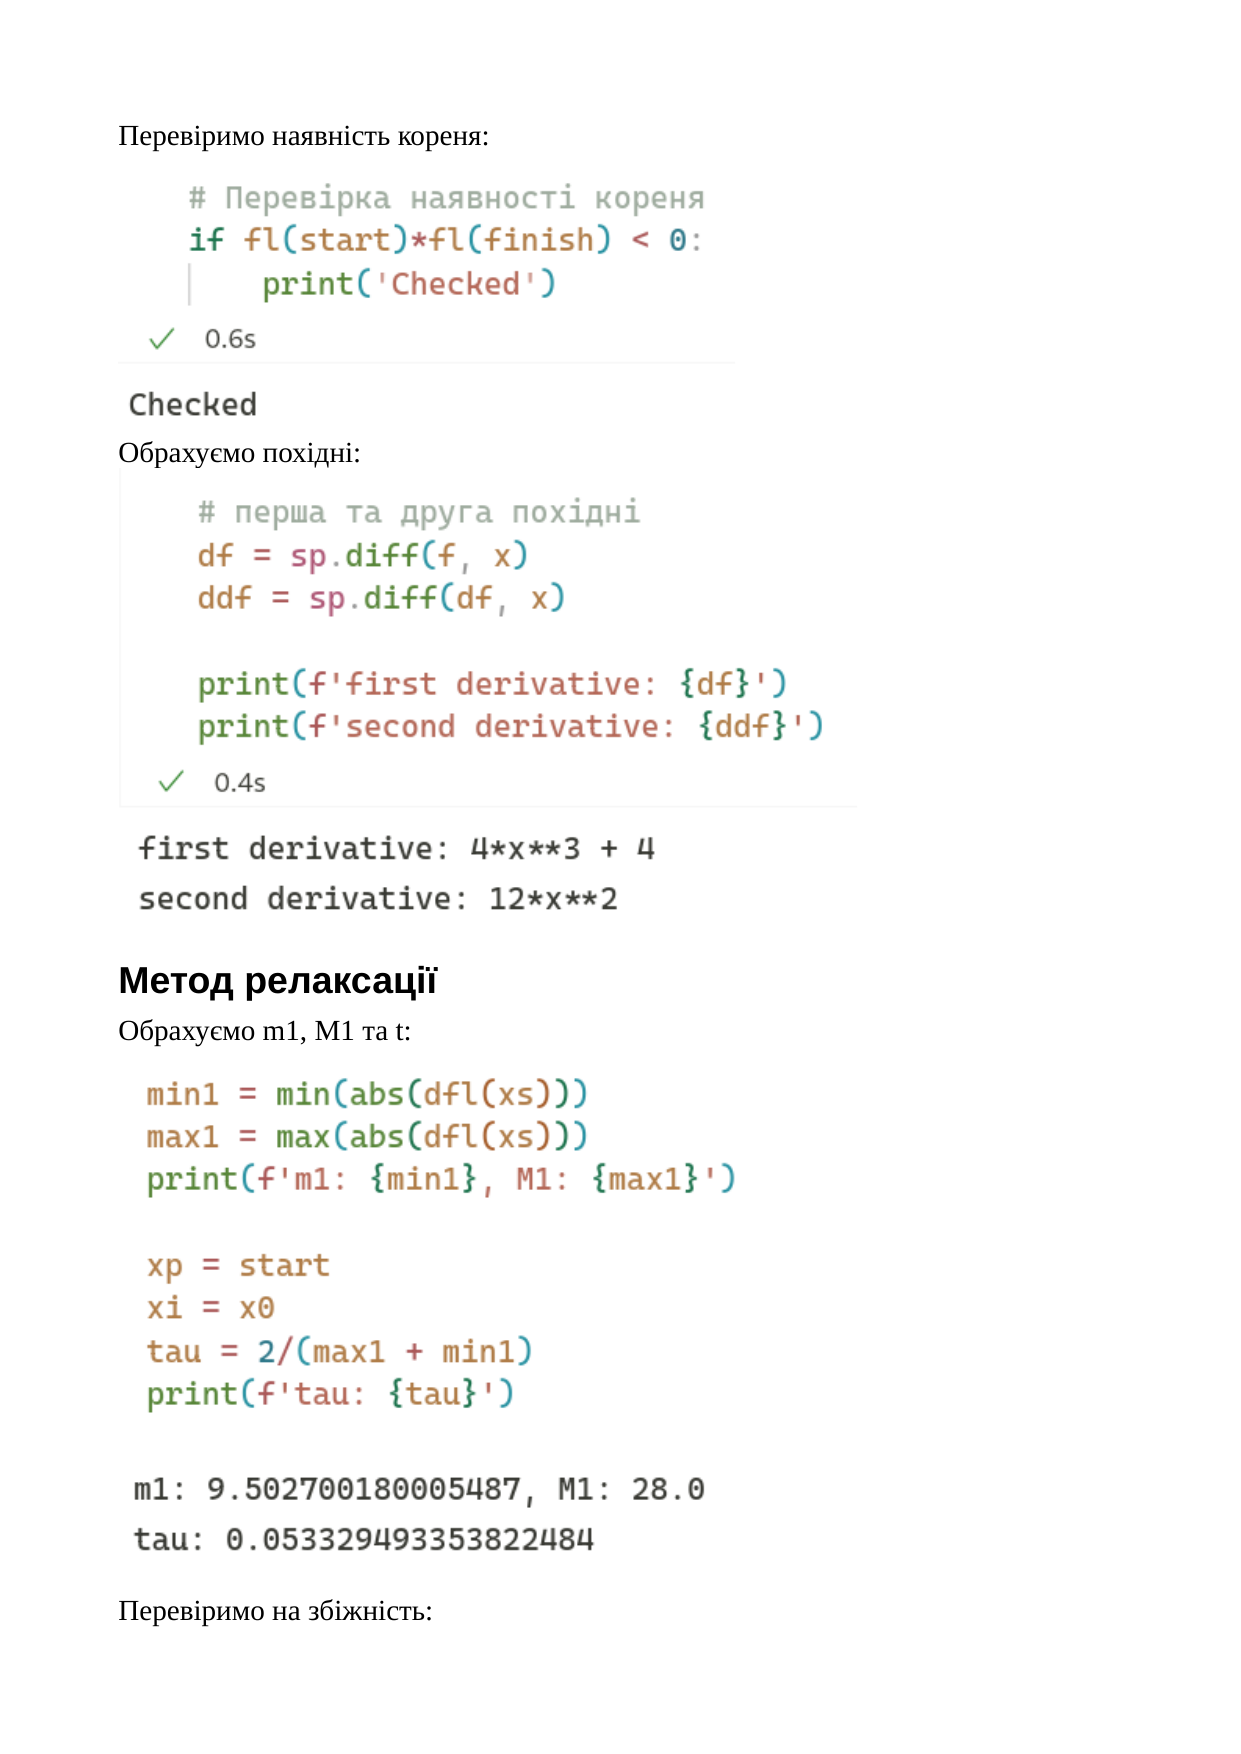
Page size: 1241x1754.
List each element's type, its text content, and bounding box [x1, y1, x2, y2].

text Обрахуємо m1, M1 та t: [118, 1013, 1122, 1047]
picture [118, 468, 858, 933]
picture [118, 1448, 737, 1574]
picture [118, 1066, 783, 1430]
text Перевіримо на збіжність: [118, 1593, 1122, 1627]
subtitle Метод релаксації [118, 958, 1122, 1001]
text Перевіримо наявність кореня: [118, 118, 1122, 152]
picture [118, 171, 736, 436]
text Обрахуємо похідні: [118, 435, 1122, 469]
